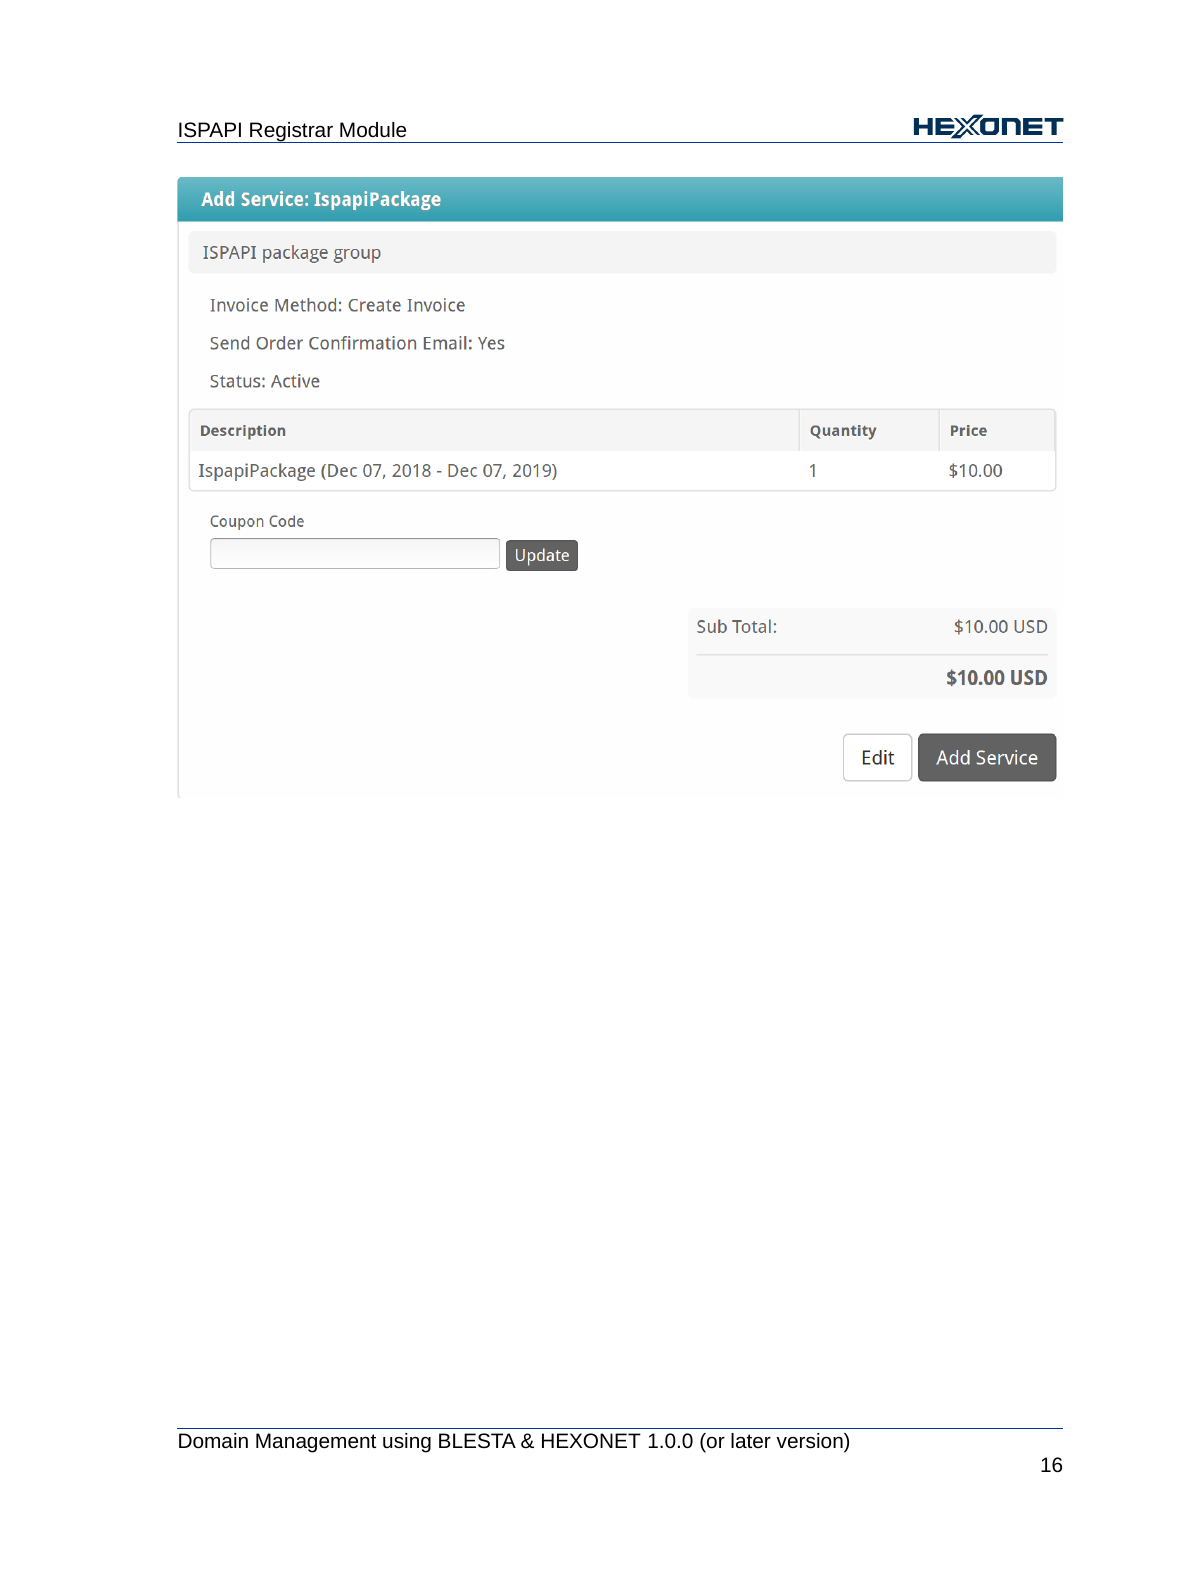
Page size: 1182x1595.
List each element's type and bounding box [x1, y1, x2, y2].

picture [177, 177, 1063, 798]
picture [912, 113, 1065, 140]
